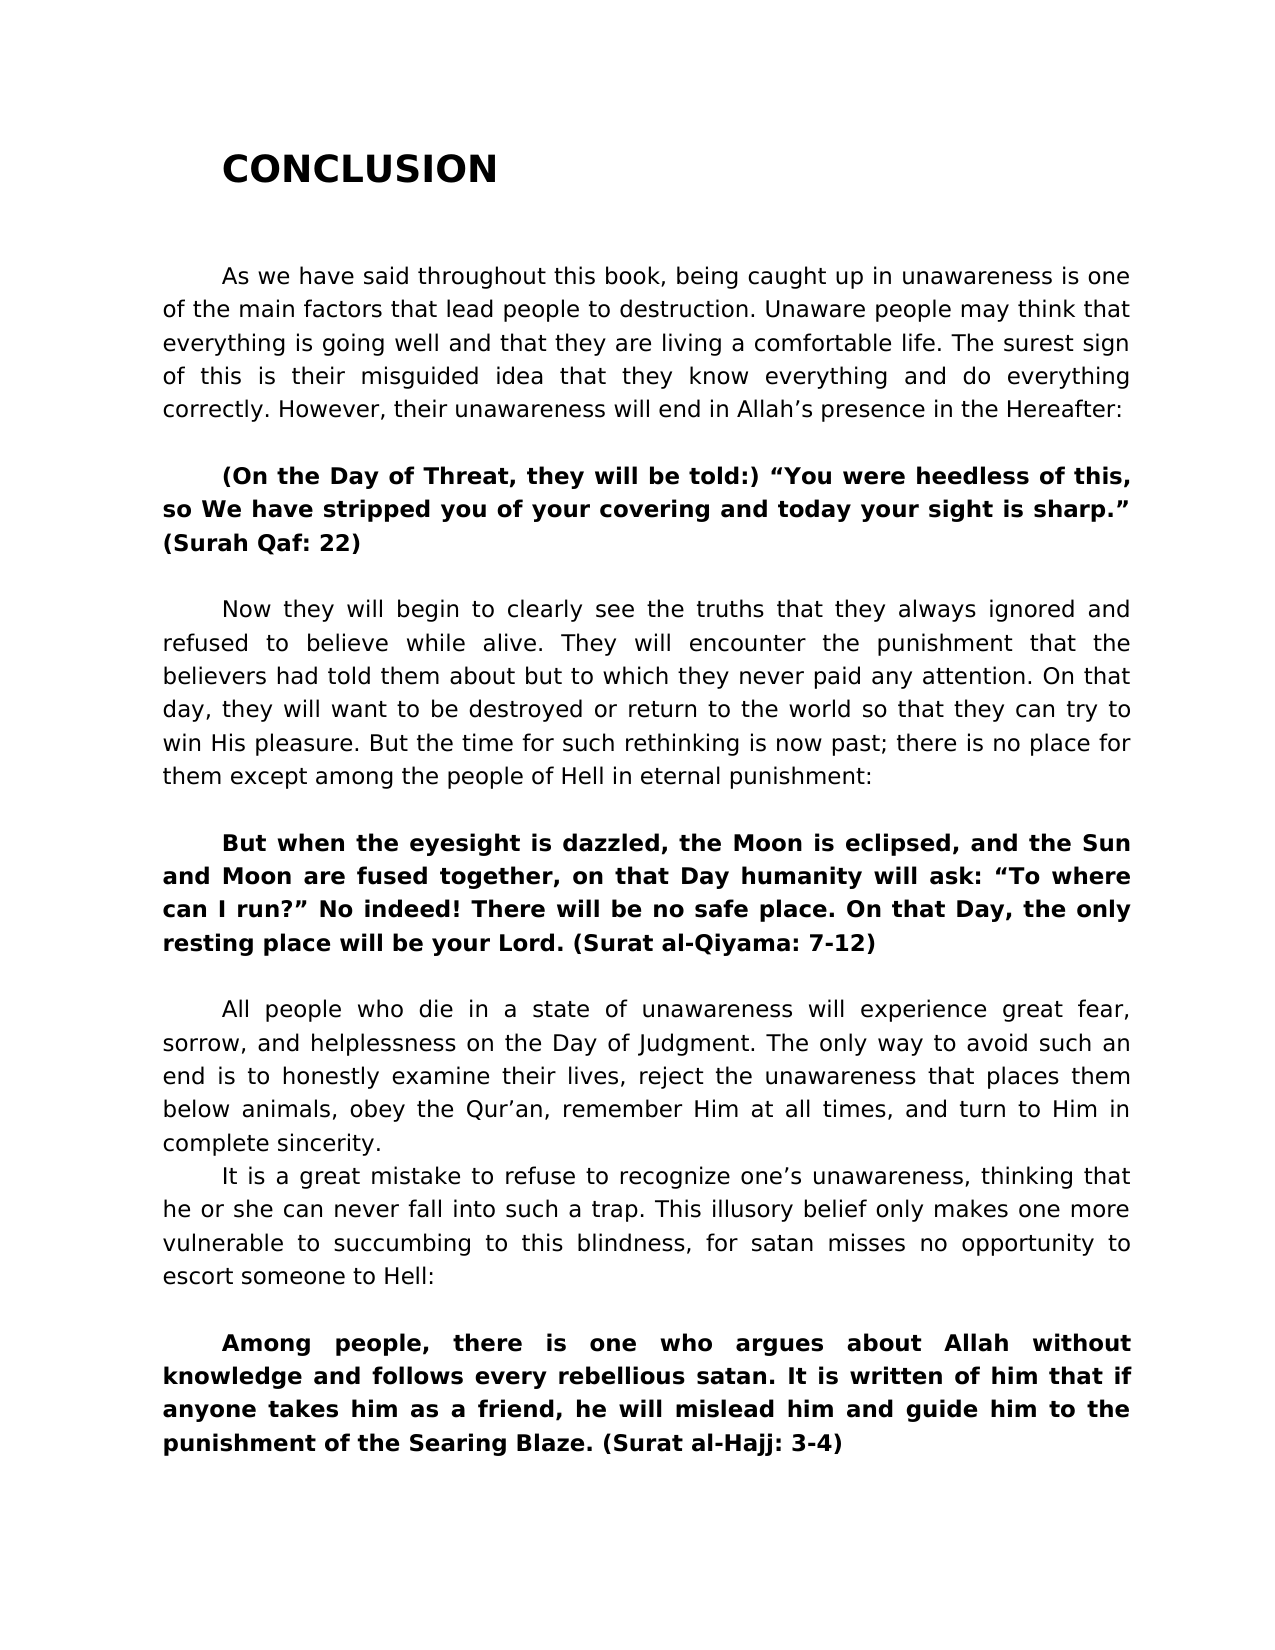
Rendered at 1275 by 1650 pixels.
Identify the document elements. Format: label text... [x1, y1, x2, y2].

text As we have said throughout this book, being caught up in unawareness is one of the main factors that lead people to destruction. Unaware people may think that everything is going well and that they are living a comfortable life. The surest sign of this is their misguided idea that they know everything and do everything correctly. However, their unawareness will end in Allah’s presence in the Hereafter: [162, 258, 1132, 424]
text But when the eyesight is dazzled, the Moon is eclipsed, and the Sun and Moon are fused together, on that Day humanity will ask: “To where can I run?” No indeed! There will be no safe place. On that Day, the only resting place will be your Lord. (Surat al-Qiyama: 7-12) [162, 824, 1132, 958]
text Among people, there is one who argues about Allah without knowledge and follows every rebellious satan. It is written of him that if anyone takes him as a friend, he will mislead him and guide him to the punishment of the Searing Blaze. (Surat al-Hajj: 3-4) [162, 1324, 1132, 1458]
text It is a great mistake to refuse to recognize one’s unawareness, thinking that he or she can never fall into such a trap. This illusory belief only makes one more vulnerable to succumbing to this blindness, for satan misses no opportunity to escort someone to Hell: [162, 1158, 1132, 1291]
text (On the Day of Threat, they will be told:) “You were heedless of this, so We have stripped you of your covering and today your sight is sharp.” (Surah Qaf: 22) [162, 458, 1132, 558]
text CONCLUSION [162, 148, 1132, 191]
text Now they will begin to clearly see the truths that they always ignored and refused to believe while alive. They will encounter the punishment that the believers had told them about but to which they never paid any attention. On that day, they will want to be destroyed or return to the world so that they can try to win His pleasure. But the time for such rethinking is now past; there is no place for them except among the people of Hell in eternal punishment: [162, 591, 1132, 791]
text All people who die in a state of unawareness will experience great fear, sorrow, and helplessness on the Day of Judgment. The only way to avoid such an end is to honestly examine their lives, reject the unawareness that places them below animals, obey the Qur’an, remember Him at all times, and turn to Him in complete sincerity. [162, 991, 1132, 1158]
